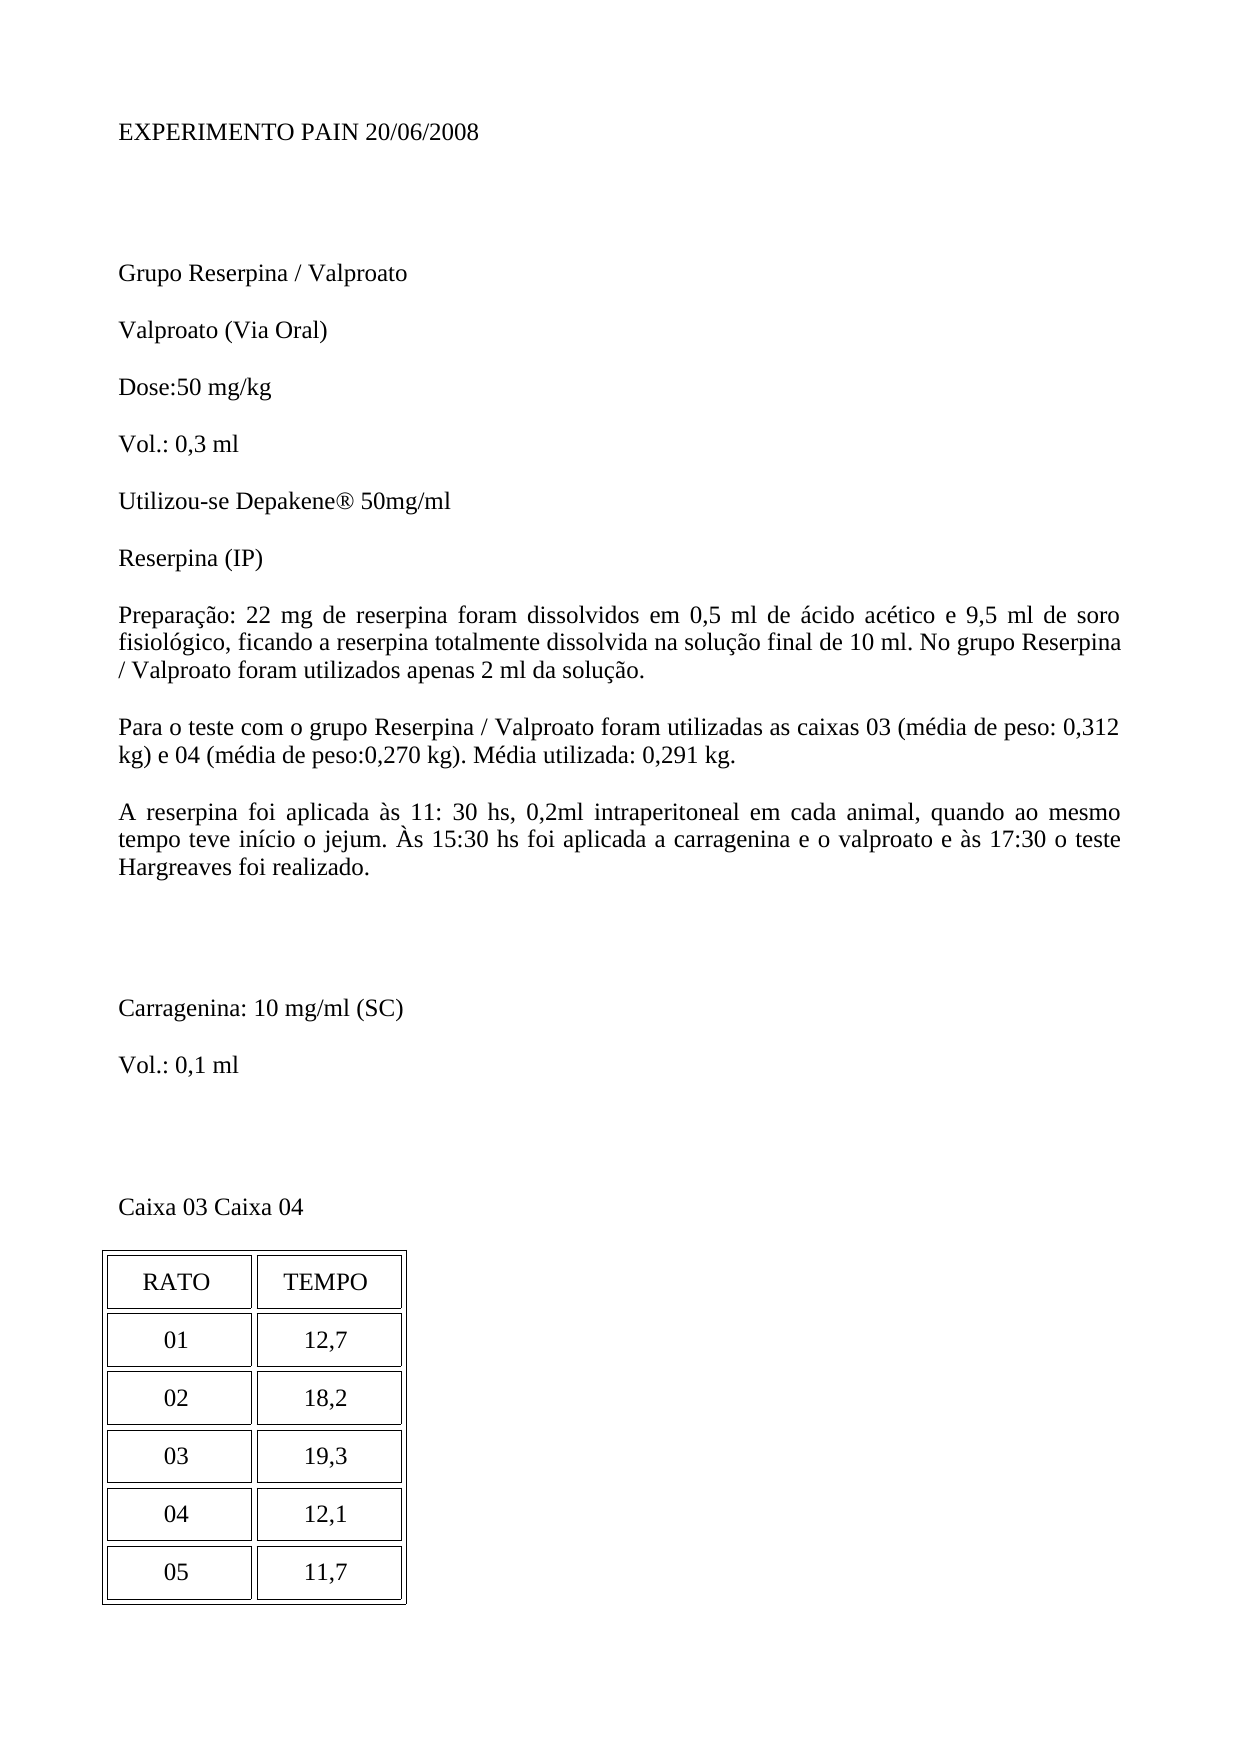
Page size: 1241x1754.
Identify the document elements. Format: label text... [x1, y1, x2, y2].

table_header RATO [105, 1251, 254, 1308]
table_header TEMPO [254, 1251, 403, 1308]
text Para o teste com o grupo Reserpina / Valproato foram utilizadas as caixas 03 (média de peso: 0,312 kg) e 04 (média de peso:0,270 kg). Média utilizada: 0,291 kg. [118, 713, 1122, 768]
table_cell 19,3 [254, 1424, 403, 1482]
table_cell 18,2 [254, 1366, 403, 1424]
table_cell 03 [105, 1424, 254, 1482]
text Caixa 03 Caixa 04 [118, 1193, 1122, 1221]
table_cell 01 [105, 1308, 254, 1366]
text Valproato (Via Oral) [118, 316, 1122, 344]
text Dose:50 mg/kg [118, 373, 1122, 401]
table_cell 02 [105, 1366, 254, 1424]
text Grupo Reserpina / Valproato [118, 259, 1122, 287]
table_cell 11,7 [254, 1540, 403, 1598]
table_cell 12,1 [254, 1482, 403, 1540]
text Vol.: 0,3 ml [118, 430, 1122, 458]
text EXPERIMENTO PAIN 20/06/2008 [118, 118, 1122, 146]
table_cell 04 [105, 1482, 254, 1540]
text Preparação: 22 mg de reserpina foram dissolvidos em 0,5 ml de ácido acético e 9,5 ml de soro fisiológico, ficando a reserpina totalmente dissolvida na solução final de 10 ml. No grupo Reserpina / Valproato foram utilizados apenas 2 ml da solução. [118, 601, 1122, 684]
text Reserpina (IP) [118, 544, 1122, 572]
text A reserpina foi aplicada às 11: 30 hs, 0,2ml intraperitoneal em cada animal, quando ao mesmo tempo teve início o jejum. Às 15:30 hs foi aplicada a carragenina e o valproato e às 17:30 o teste Hargreaves foi realizado. [118, 798, 1122, 881]
text Utilizou-se Depakene® 50mg/ml [118, 487, 1122, 515]
text Vol.: 0,1 ml [118, 1051, 1122, 1079]
text Carragenina: 10 mg/ml (SC) [118, 994, 1122, 1022]
table_cell 05 [105, 1540, 254, 1598]
table_cell 12,7 [254, 1308, 403, 1366]
